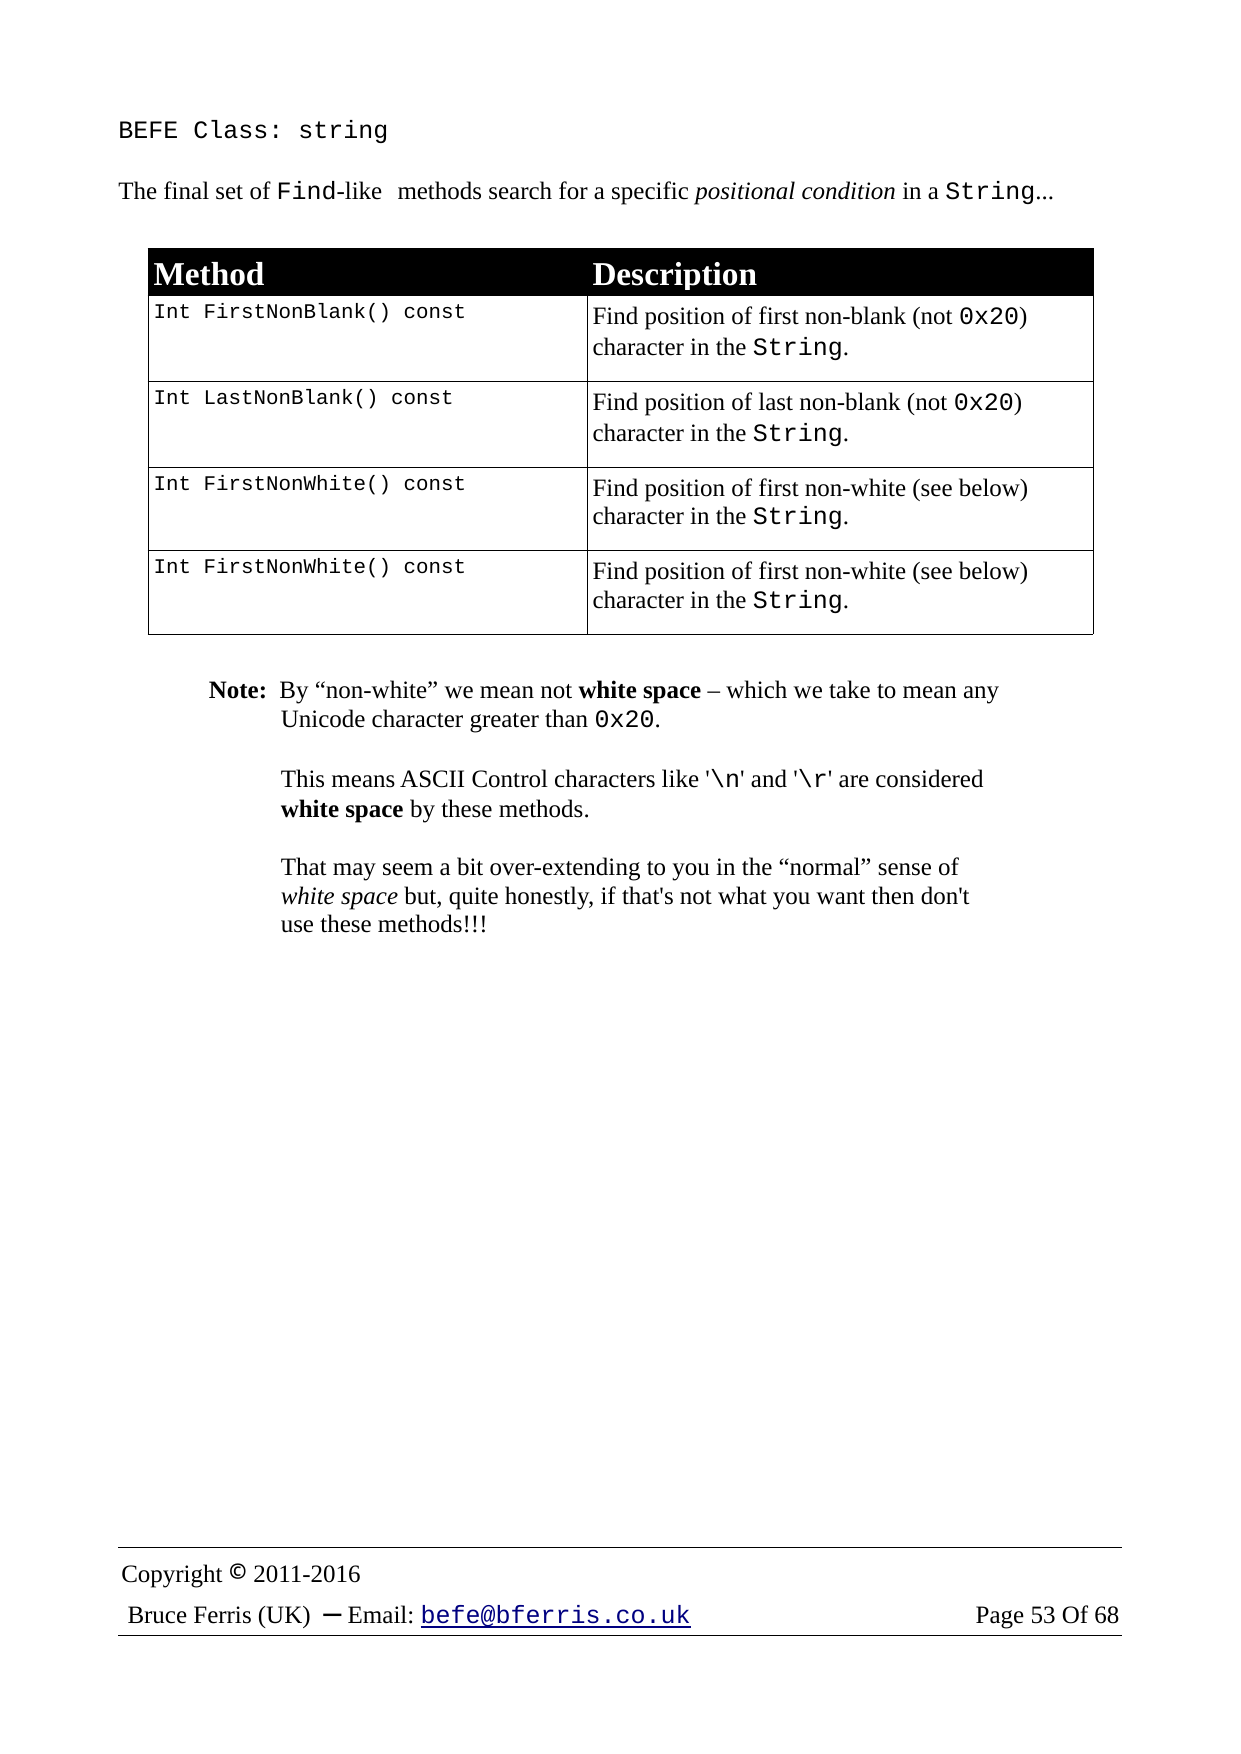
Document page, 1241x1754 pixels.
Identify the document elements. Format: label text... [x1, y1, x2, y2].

table_cell Int FirstNonBlank() const [149, 296, 587, 381]
table_cell Int FirstNonWhite() const [149, 468, 587, 550]
table_cell Find position of first non-blank (not 0x20) character in the String. [588, 296, 1093, 381]
table_header Method [149, 249, 587, 295]
table_cell Int LastNonBlank() const [149, 382, 587, 467]
table_cell Int FirstNonWhite() const [149, 551, 587, 634]
table_header Description [588, 249, 1093, 295]
text The final set of Find-like methods search for a specific positional condition in a String... [118, 176, 1122, 236]
table_cell Find position of first non-white (see below) character in the String. [588, 468, 1093, 550]
table_cell Find position of first non-white (see below) character in the String. [588, 551, 1093, 634]
text Note: By “non-white” we mean not white space – which we take to mean any Unicode character greater than 0x20. This means ASCII Control characters like '\n' and '\r' are considered white space by these methods. That may seem a bit over-extending to you in the “normal” sense of white space but, quite honestly, if that's not what you want then don't use these methods!!! [209, 675, 1002, 938]
table_cell Find position of last non-blank (not 0x20) character in the String. [588, 382, 1093, 467]
